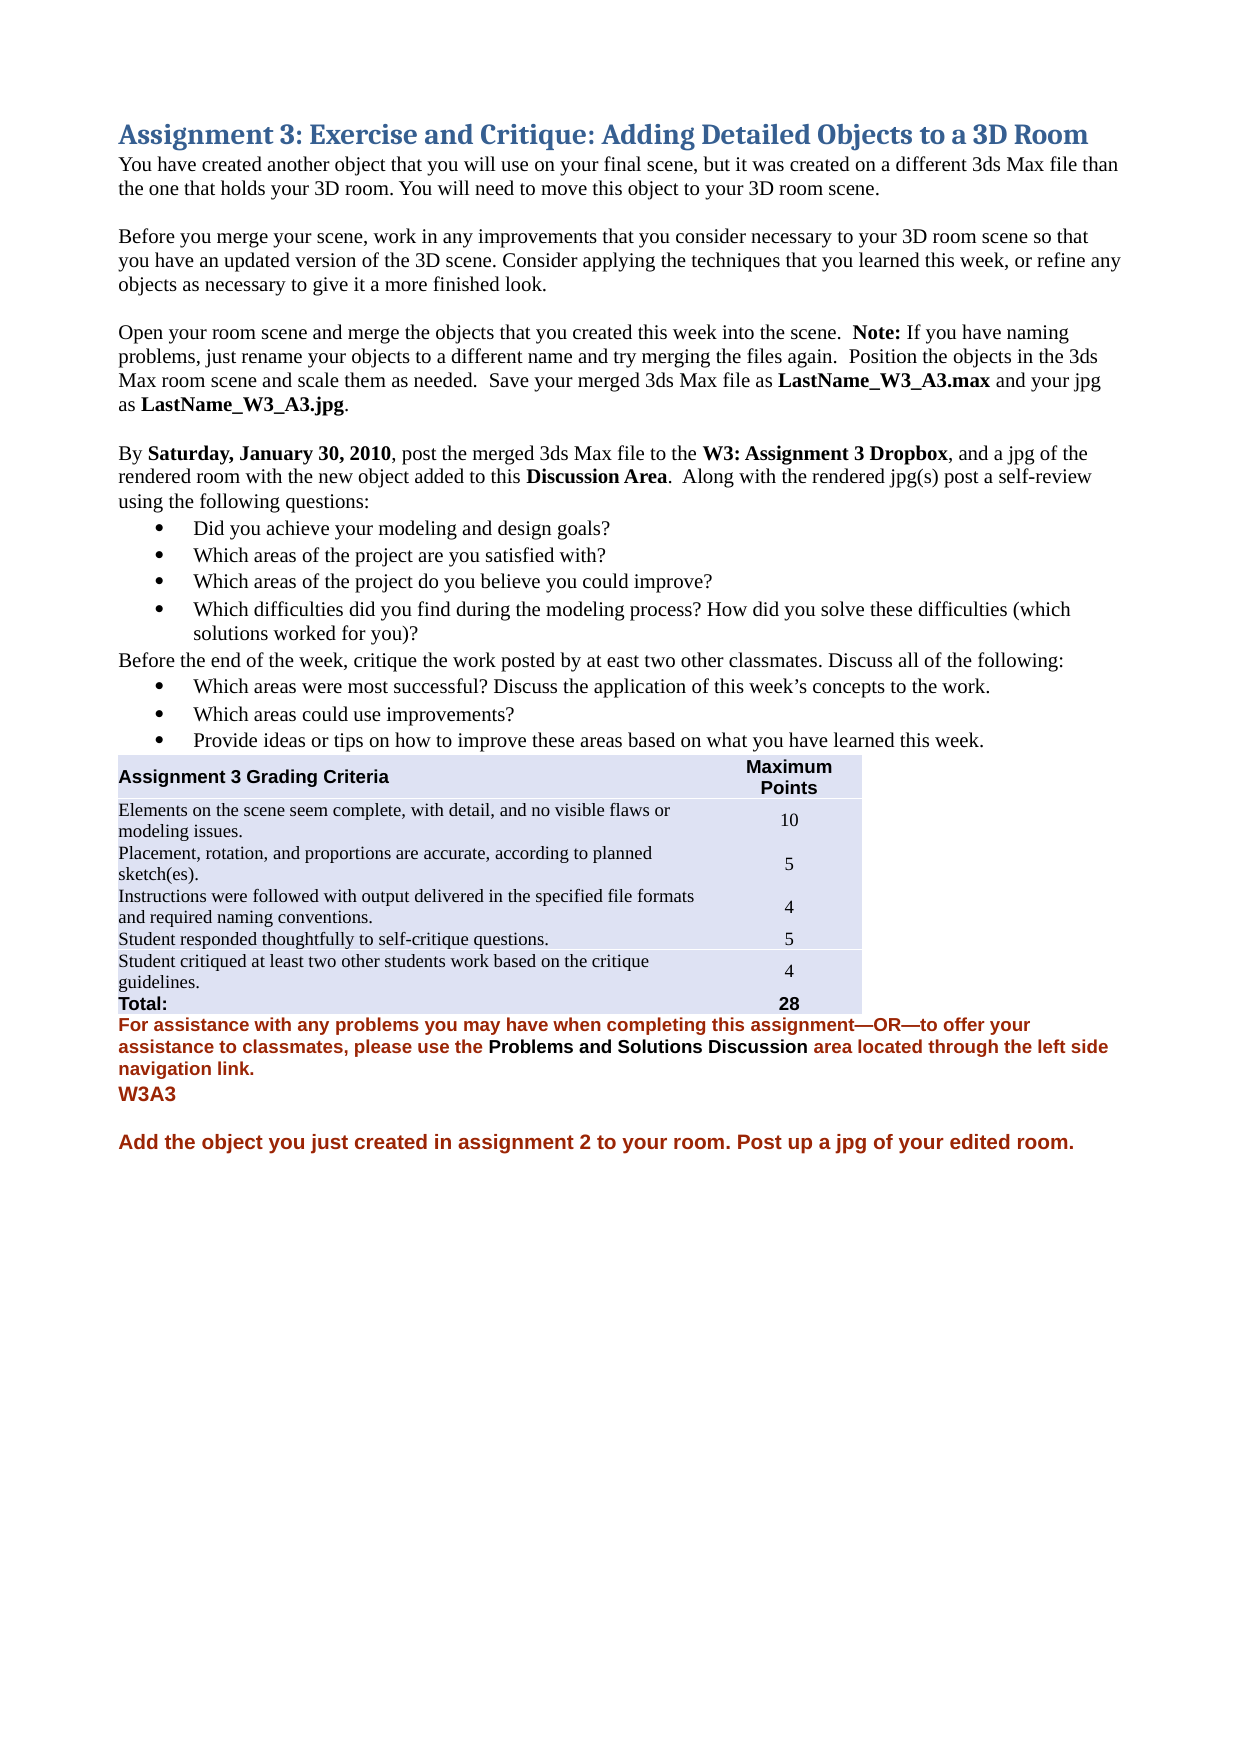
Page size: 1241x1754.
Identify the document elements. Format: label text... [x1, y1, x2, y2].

list Which areas of the project do you believe you could improve? [156, 569, 1122, 593]
list Which areas could use improvements? [156, 701, 1122, 726]
table_cell 4 [716, 950, 862, 993]
table_cell Instructions were followed with output delivered in the specified file formats and required naming conventions. [118, 885, 716, 928]
subtitle Assignment 3: Exercise and Critique: Adding Detailed Objects to a 3D Room [118, 118, 1122, 152]
text W3A3 Add the object you just created in assignment 2 to your room. Post up a jpg of your edited room. [118, 1082, 1122, 1154]
table_cell 4 [716, 885, 862, 928]
list Provide ideas or tips on how to improve these areas based on what you have learned this week. [156, 728, 1122, 752]
list Which areas were most successful? Discuss the application of this week’s concepts to the work. [156, 674, 1122, 698]
table_cell 5 [716, 842, 862, 885]
list Which difficulties did you find during the modeling process? How did you solve these difficulties (which solutions worked for you)? [156, 596, 1122, 644]
table_cell Total: [118, 993, 716, 1014]
text For assistance with any problems you may have when completing this assignment—OR—to offer your assistance to classmates, please use the Problems and Solutions Discussion area located through the left side navigation link. [118, 1014, 1122, 1079]
table_cell Placement, rotation, and proportions are accurate, according to planned sketch(es). [118, 842, 716, 885]
text You have created another object that you will use on your final scene, but it was created on a different 3ds Max file than the one that holds your 3D room. You will need to move this object to your 3D room scene. Before you merge your scene, work in any improvements that you consider necessary to your 3D room scene so that you have an updated version of the 3D scene. Consider applying the techniques that you learned this week, or refine any objects as necessary to give it a more finished look. Open your room scene and merge the objects that you created this week into the scene. Note: If you have naming problems, just rename your objects to a different name and try merging the files again. Position the objects in the 3ds Max room scene and scale them as needed. Save your merged 3ds Max file as LastName_W3_A3.max and your jpg as LastName_W3_A3.jpg. By Saturday, January 30, 2010, post the merged 3ds Max file to the W3: Assignment 3 Dropbox, and a jpg of the rendered room with the new object added to this Discussion Area. Along with the rendered jpg(s) post a self-review using the following questions: [118, 152, 1122, 513]
list Did you achieve your modeling and design goals? [156, 516, 1122, 539]
table_cell Student responded thoughtfully to self-critique questions. [118, 928, 716, 949]
text Before the end of the week, critique the work posted by at east two other classmates. Discuss all of the following: [118, 647, 1122, 672]
list Which areas of the project are you satisfied with? [156, 542, 1122, 567]
table_cell Student critiqued at least two other students work based on the critique guidelines. [118, 950, 716, 993]
table_cell Elements on the scene seem complete, with detail, and no visible flaws or modeling issues. [118, 799, 716, 842]
table_cell 10 [716, 799, 862, 842]
table_cell 28 [716, 993, 862, 1014]
table_cell 5 [716, 928, 862, 949]
table_header Maximum Points [716, 755, 862, 798]
table_header Assignment 3 Grading Criteria [118, 755, 716, 798]
